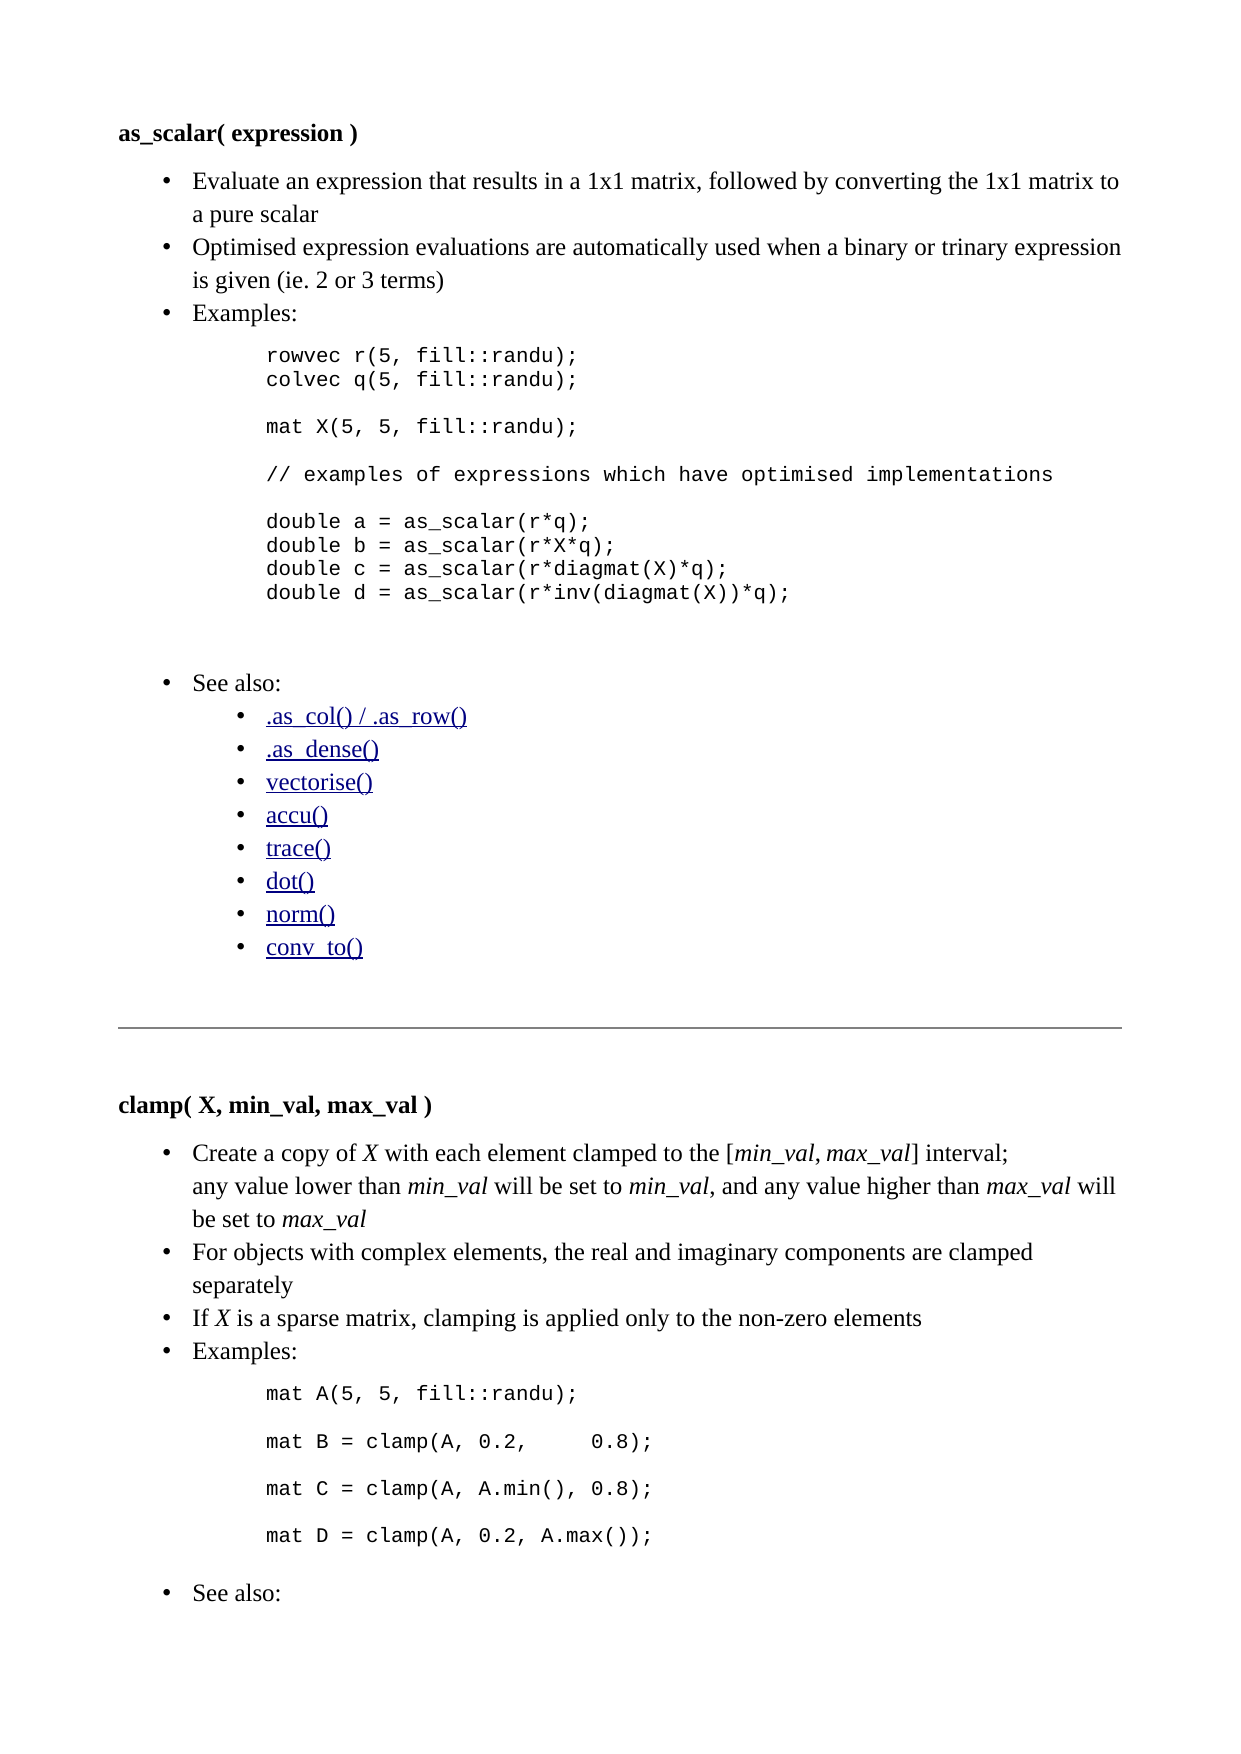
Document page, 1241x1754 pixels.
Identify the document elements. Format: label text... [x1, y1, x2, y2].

list vectorise() [236, 767, 1122, 796]
list colvec q(5, fill::randu); [236, 369, 1122, 393]
text clamp( X, min_val, max_val ) [118, 1090, 1122, 1119]
list norm() [236, 899, 1122, 928]
list dot() [236, 866, 1122, 895]
list Optimised expression evaluations are automatically used when a binary or trinary expression is given (ie. 2 or 3 terms) [162, 232, 1122, 293]
list Evaluate an expression that results in a 1x1 matrix, followed by converting the 1x1 matrix to a pure scalar [162, 166, 1122, 227]
list For objects with complex elements, the real and imaginary components are clamped separately [162, 1237, 1122, 1298]
list Create a copy of X with each element clamped to the [min_val, max_val] interval; any value lower than min_val will be set to min_val, and any value higher than max_val will be set to max_val [162, 1138, 1122, 1232]
list double a = as_scalar(r*q); [236, 511, 1122, 534]
list conv_to() [236, 932, 1122, 961]
list mat B = clamp(A, 0.2, 0.8); [236, 1431, 1122, 1454]
list double c = as_scalar(r*diagmat(X)*q); [236, 558, 1122, 582]
list Examples: [162, 298, 1122, 327]
text as_scalar( expression ) [118, 118, 1122, 147]
list trace() [236, 833, 1122, 862]
list accu() [236, 800, 1122, 829]
list double b = as_scalar(r*X*q); [236, 534, 1122, 558]
list mat X(5, 5, fill::randu); [236, 416, 1122, 440]
list mat A(5, 5, fill::randu); [236, 1383, 1122, 1407]
list If X is a sparse matrix, clamping is applied only to the non-zero elements [162, 1303, 1122, 1332]
list See also: [162, 1578, 1122, 1607]
list rowvec r(5, fill::randu); [236, 345, 1122, 369]
list See also: [162, 668, 1122, 697]
list .as_dense() [236, 734, 1122, 763]
list mat D = clamp(A, 0.2, A.max()); [236, 1525, 1122, 1549]
list // examples of expressions which have optimised implementations [236, 464, 1122, 487]
list .as_col() / .as_row() [236, 701, 1122, 730]
list double d = as_scalar(r*inv(diagmat(X))*q); [236, 582, 1122, 606]
list mat C = clamp(A, A.min(), 0.8); [236, 1478, 1122, 1502]
list Examples: [162, 1336, 1122, 1364]
